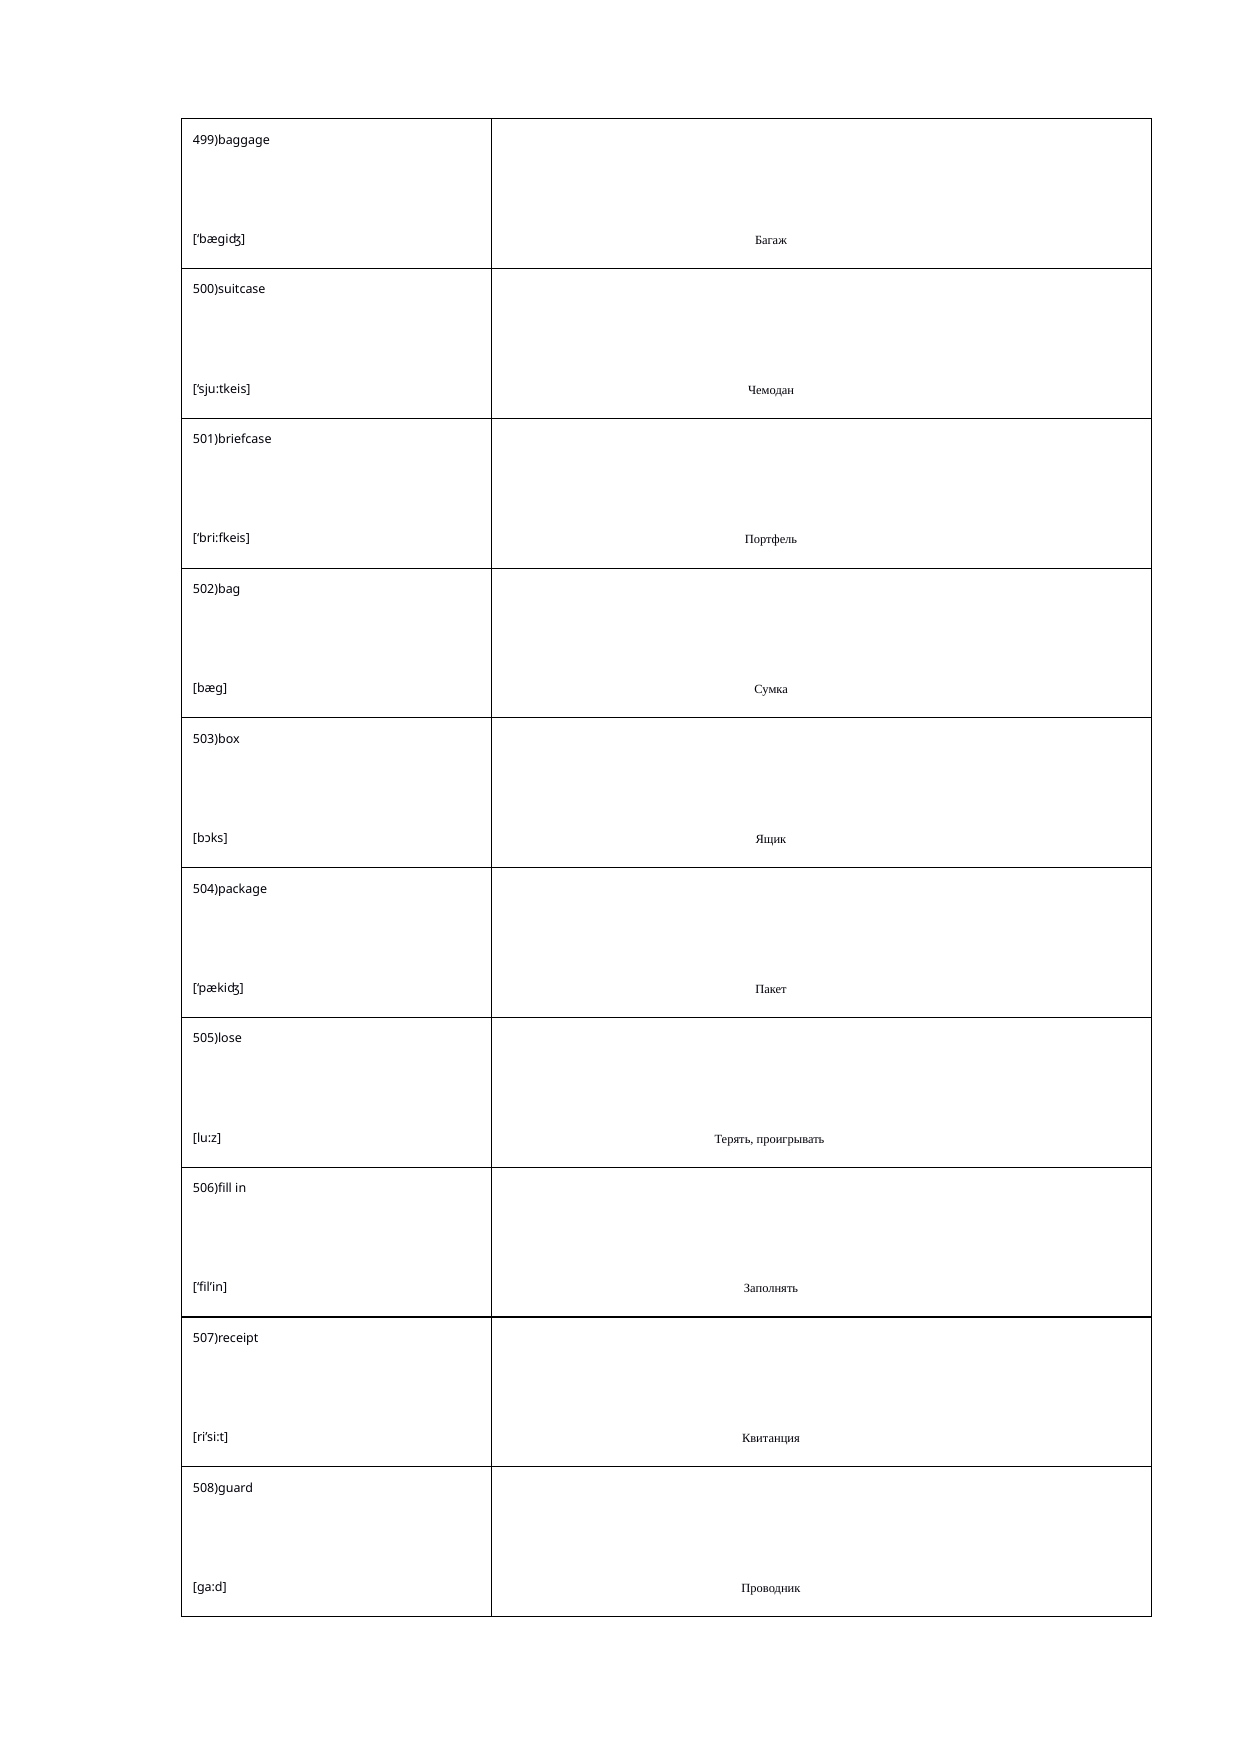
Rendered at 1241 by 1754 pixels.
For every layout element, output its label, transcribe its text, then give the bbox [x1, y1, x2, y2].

table_cell Сумка [492, 569, 1151, 717]
table_cell 506)fill in [‘fil’in] [182, 1168, 491, 1316]
table_cell Портфель [492, 419, 1151, 567]
table_cell 499)baggage [‘bægiʤ] [182, 119, 491, 268]
table_cell 504)package [‘pækiʤ] [182, 868, 491, 1017]
table_cell 508)guard [ga:d] [182, 1467, 491, 1616]
table_cell 507)receipt [ri’si:t] [182, 1318, 491, 1466]
table_cell 505)lose [lu:z] [182, 1018, 491, 1167]
table_cell 500)suitcase [‘sju:tkeis] [182, 269, 491, 418]
table_cell Чемодан [492, 269, 1151, 418]
table_cell 501)briefcase [‘bri:fkeis] [182, 419, 491, 567]
table_cell Багаж [492, 119, 1151, 268]
table_cell Проводник [492, 1467, 1151, 1616]
table_cell Заполнять [492, 1168, 1151, 1316]
table_cell Ящик [492, 718, 1151, 867]
table_cell Пакет [492, 868, 1151, 1017]
table_cell Терять, проигрывать [492, 1018, 1151, 1167]
table_cell 502)bag [bæg] [182, 569, 491, 717]
table_cell 503)box [bɔks] [182, 718, 491, 867]
table_cell Квитанция [492, 1318, 1151, 1466]
